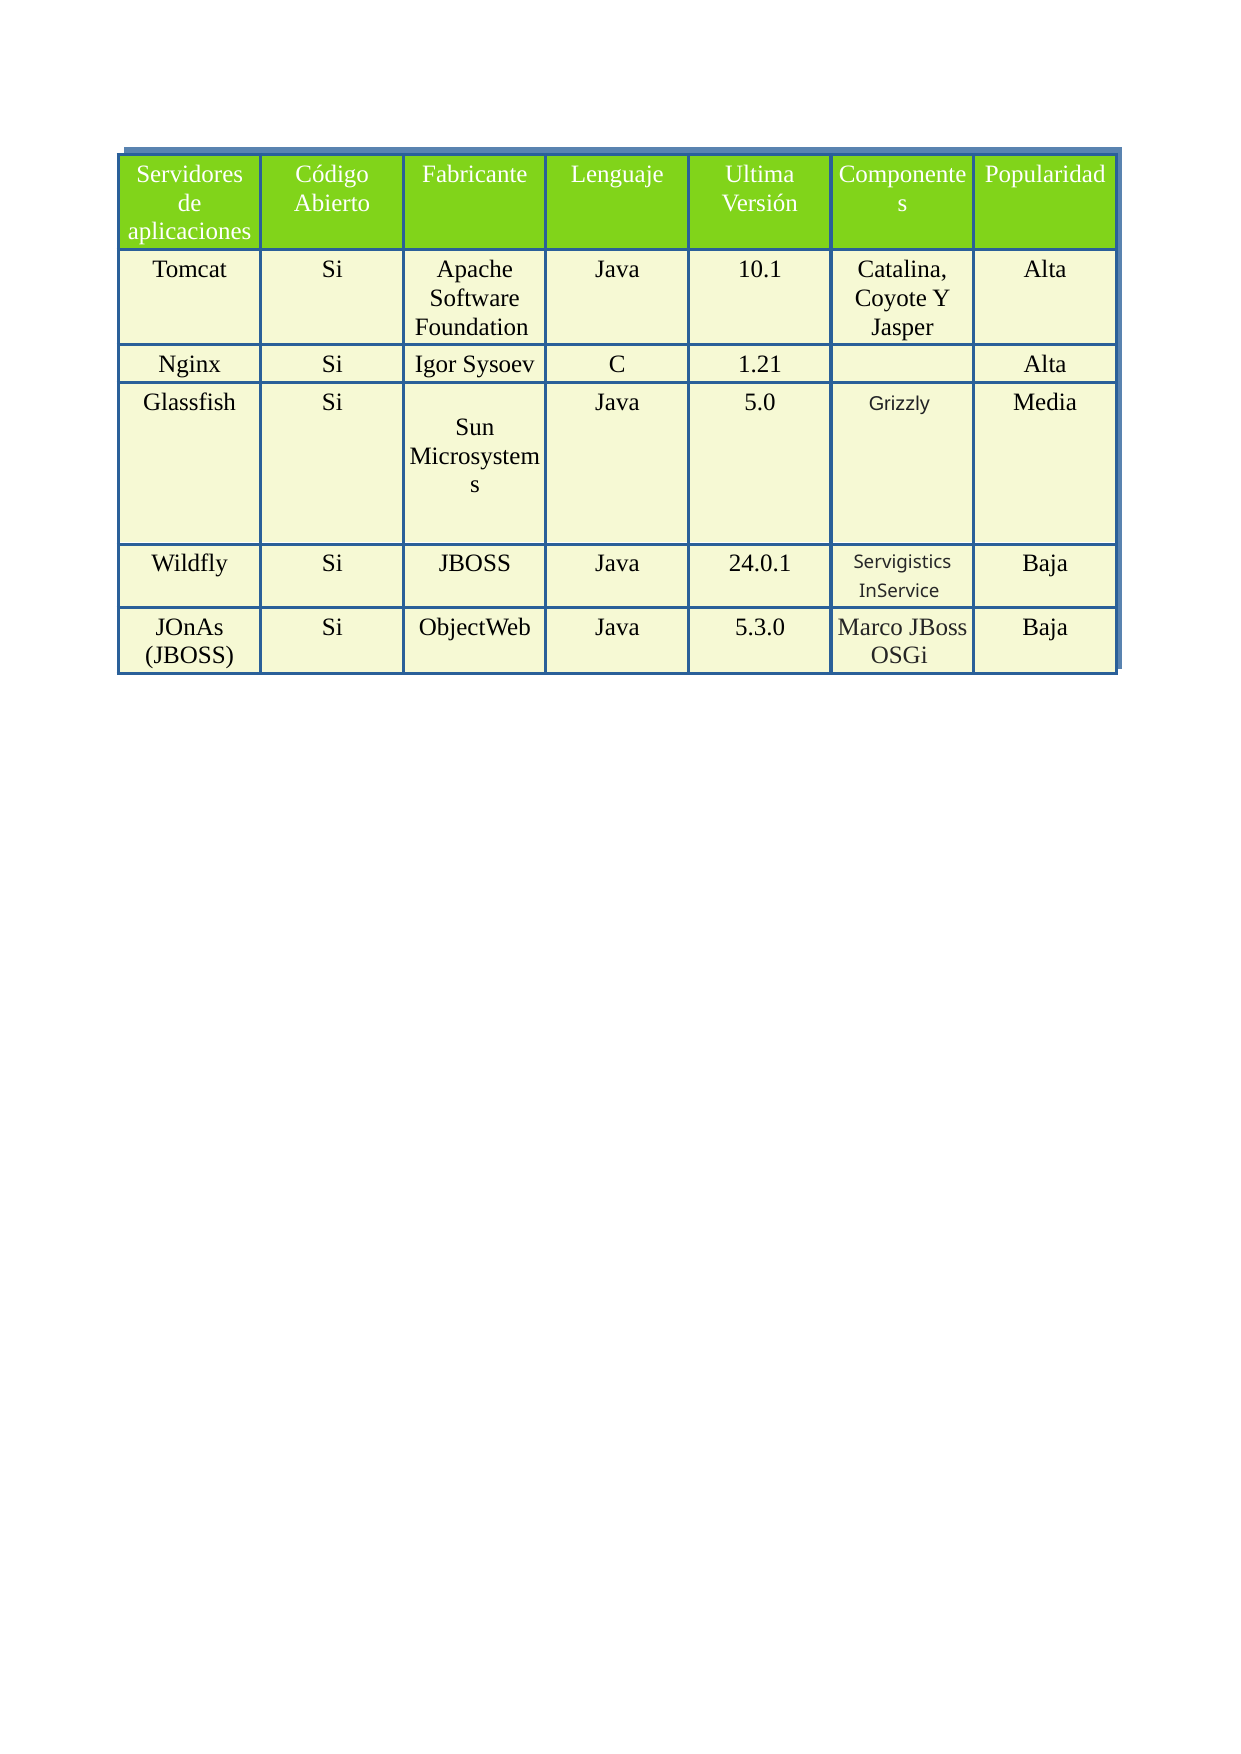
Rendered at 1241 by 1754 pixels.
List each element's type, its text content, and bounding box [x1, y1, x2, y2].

table_header Componentes [833, 156, 972, 248]
table_cell Grizzly [833, 384, 972, 542]
table_cell 5.0 [690, 384, 829, 542]
table_cell Igor Sysoev [405, 346, 544, 381]
table_cell Java [547, 384, 687, 542]
table_cell Media [975, 384, 1115, 542]
table_header Fabricante [405, 156, 544, 248]
table_cell Wildfly [120, 546, 259, 606]
table_cell Catalina, Coyote Y Jasper [833, 251, 972, 343]
table_cell Baja [975, 609, 1115, 672]
table_cell [833, 346, 972, 381]
table_cell ObjectWeb [405, 609, 544, 672]
table_cell Java [547, 546, 687, 606]
table_cell 24.0.1 [690, 546, 829, 606]
table_cell Servigistics InService [833, 546, 972, 606]
table_cell C [547, 346, 687, 381]
table_cell Apache Software Foundation [405, 251, 544, 343]
table_cell 1.21 [690, 346, 829, 381]
table_cell Si [262, 546, 402, 606]
table_cell Marco JBoss OSGi [833, 609, 972, 672]
table_cell Java [547, 251, 687, 343]
table_cell Tomcat [120, 251, 259, 343]
table_cell 10.1 [690, 251, 829, 343]
table_cell JOnAs (JBOSS) [120, 609, 259, 672]
table_cell 5.3.0 [690, 609, 829, 672]
table_header Servidores de aplicaciones [120, 156, 259, 248]
table_cell Alta [975, 251, 1115, 343]
table_cell JBOSS [405, 546, 544, 606]
table_cell Si [262, 251, 402, 343]
table_cell Sun Microsystems [405, 384, 544, 542]
table_header Código Abierto [262, 156, 402, 248]
table_header Popularidad [975, 156, 1115, 248]
table_cell Java [547, 609, 687, 672]
table_cell Baja [975, 546, 1115, 606]
table_cell Alta [975, 346, 1115, 381]
table_header Ultima Versión [690, 156, 829, 248]
table_header Lenguaje [547, 156, 687, 248]
table_cell Si [262, 346, 402, 381]
table_cell Si [262, 384, 402, 542]
table_cell Glassfish [120, 384, 259, 542]
table_cell Si [262, 609, 402, 672]
table_cell Nginx [120, 346, 259, 381]
